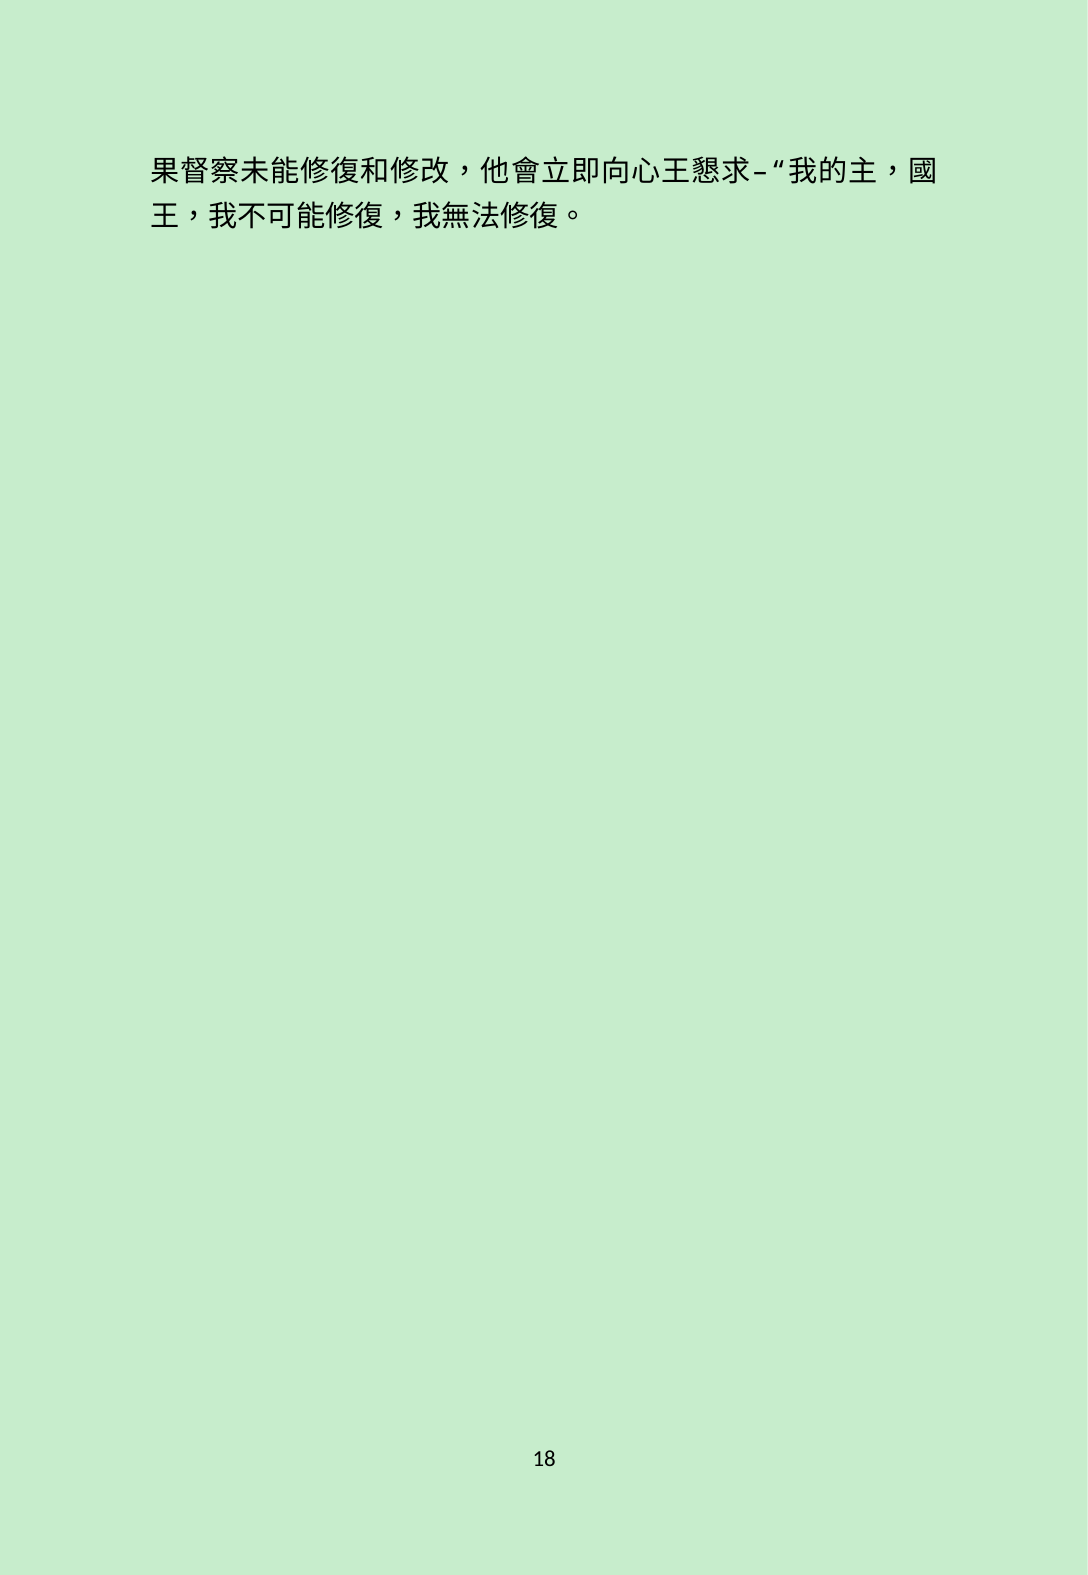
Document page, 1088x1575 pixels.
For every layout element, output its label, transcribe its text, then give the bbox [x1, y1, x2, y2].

text 果督察未能修復和修改，他會立即向心王懇求–“我的主，國王，我不可能修復，我無法修復。 [150, 150, 938, 235]
